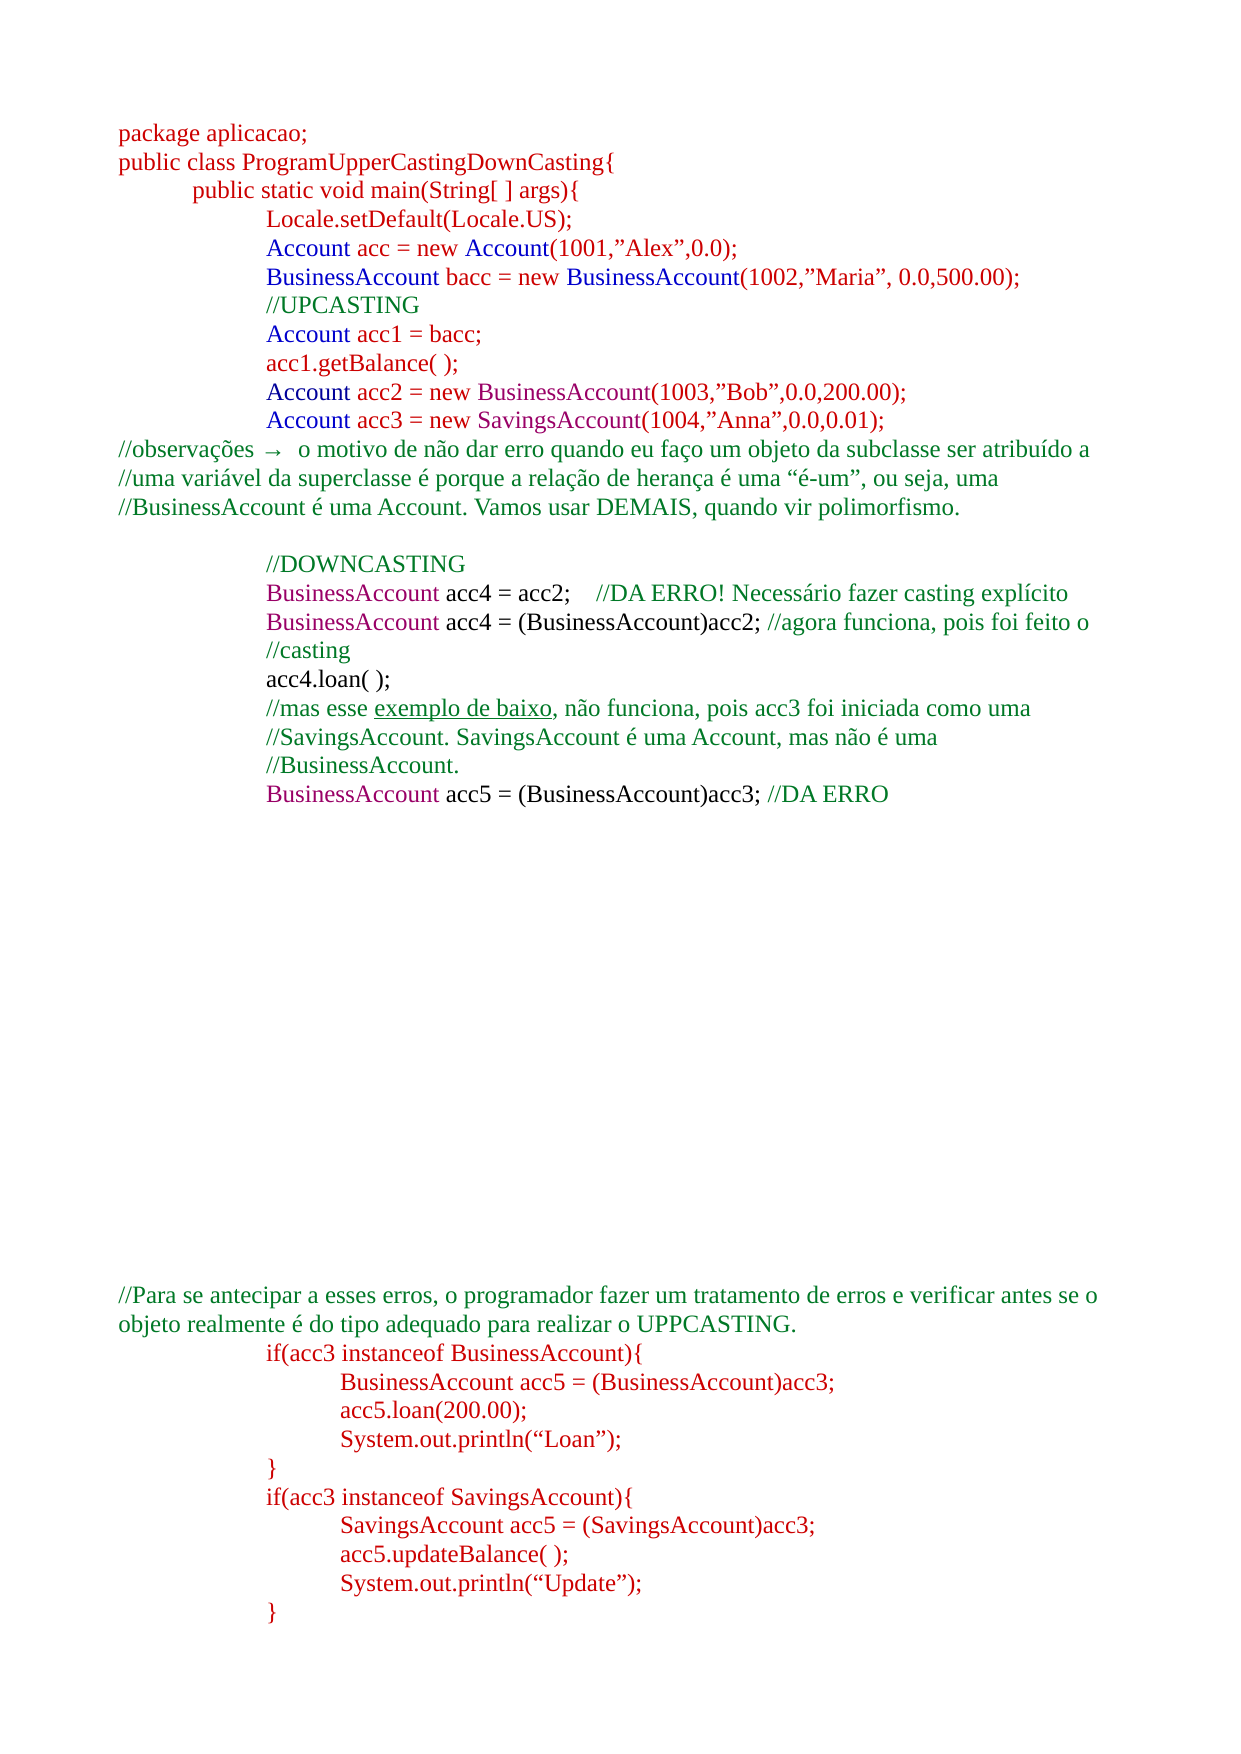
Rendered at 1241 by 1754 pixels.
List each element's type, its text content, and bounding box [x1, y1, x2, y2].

text //DOWNCASTING [118, 549, 1122, 578]
text acc4.loan( ); [118, 664, 1122, 693]
text Locale.setDefault(Locale.US); [118, 204, 1122, 233]
text BusinessAccount acc4 = (BusinessAccount)acc2; //agora funciona, pois foi feito o //casting [118, 607, 1122, 664]
text SavingsAccount acc5 = (SavingsAccount)acc3; [118, 1511, 1122, 1539]
text public static void main(String[ ] args){ [118, 176, 1122, 204]
text BusinessAccount bacc = new BusinessAccount(1002,”Maria”, 0.0,500.00); [118, 262, 1122, 291]
text BusinessAccount acc5 = (BusinessAccount)acc3; //DA ERRO [118, 779, 1122, 808]
text acc5.updateBalance( ); [118, 1539, 1122, 1568]
text //UPCASTING [118, 291, 1122, 319]
text if(acc3 instanceof BusinessAccount){ [118, 1338, 1122, 1367]
text acc1.getBalance( ); [118, 348, 1122, 377]
text } [118, 1597, 1122, 1626]
text BusinessAccount acc5 = (BusinessAccount)acc3; [118, 1367, 1122, 1396]
text } [118, 1453, 1122, 1482]
text //mas esse exemplo de baixo, não funciona, pois acc3 foi iniciada como uma //SavingsAccount. SavingsAccount é uma Account, mas não é uma //BusinessAccount. [118, 693, 1122, 779]
text Account acc3 = new SavingsAccount(1004,”Anna”,0.0,0.01); [118, 406, 1122, 434]
text Account acc1 = bacc; [118, 319, 1122, 348]
text //observações → o motivo de não dar erro quando eu faço um objeto da subclasse ser atribuído a [118, 434, 1122, 463]
text System.out.println(“Update”); [118, 1568, 1122, 1597]
text //uma variável da superclasse é porque a relação de herança é uma “é-um”, ou seja, uma //BusinessAccount é uma Account. Vamos usar DEMAIS, quando vir polimorfismo. [118, 463, 1122, 521]
text Account acc2 = new BusinessAccount(1003,”Bob”,0.0,200.00); [118, 377, 1122, 406]
text acc5.loan(200.00); [118, 1396, 1122, 1424]
text //Para se antecipar a esses erros, o programador fazer um tratamento de erros e verificar antes se o objeto realmente é do tipo adequado para realizar o UPPCASTING. [118, 837, 1122, 1338]
text package aplicacao; [118, 118, 1122, 147]
text System.out.println(“Loan”); [118, 1424, 1122, 1453]
text public class ProgramUpperCastingDownCasting{ [118, 147, 1122, 176]
text if(acc3 instanceof SavingsAccount){ [118, 1482, 1122, 1511]
text BusinessAccount acc4 = acc2; //DA ERRO! Necessário fazer casting explícito [118, 578, 1122, 607]
text Account acc = new Account(1001,”Alex”,0.0); [118, 233, 1122, 262]
